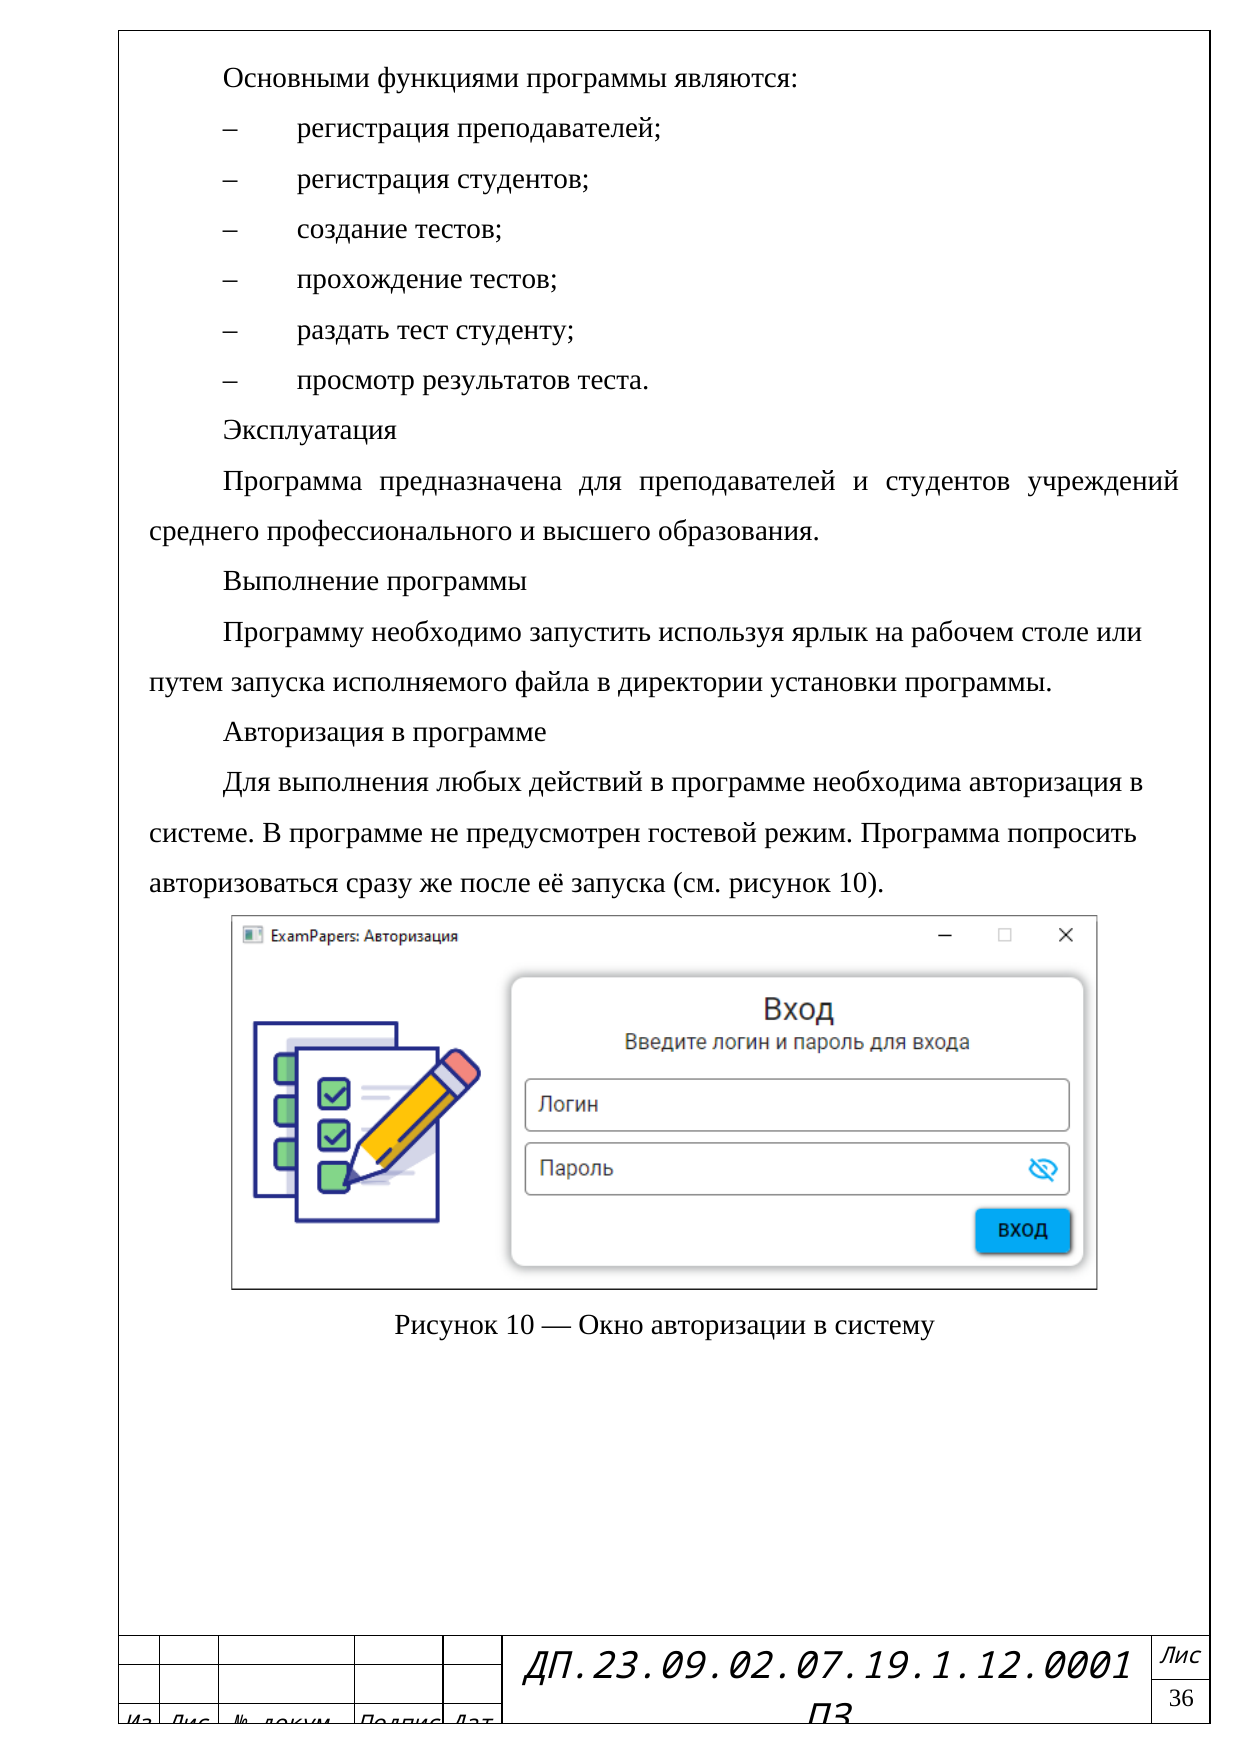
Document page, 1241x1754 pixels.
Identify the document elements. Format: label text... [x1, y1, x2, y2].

text Эксплуатация [149, 412, 1180, 446]
text Основными функциями программы являются: [149, 60, 1180, 94]
list прохождение тестов; [149, 261, 1180, 295]
list просмотр результатов теста. [149, 362, 1180, 396]
list регистрация студентов; [149, 161, 1180, 194]
list регистрация преподавателей; [149, 111, 1180, 144]
text Программа предназначена для преподавателей и студентов учреждений среднего профессионального и высшего образования. [149, 463, 1180, 547]
text Рисунок 10 — Окно авторизации в систему [155, 916, 1174, 1340]
text Авторизация в программе [149, 714, 1180, 748]
text Выполнение программы [149, 563, 1180, 597]
list раздать тест студенту; [149, 312, 1180, 345]
picture [231, 915, 1098, 1290]
text Для выполнения любых действий в программе необходима авторизация в системе. В программе не предусмотрен гостевой режим. Программа попросить авторизоваться сразу же после её запуска (см. рисунок 10). [149, 764, 1180, 899]
text Программу необходимо запустить используя ярлык на рабочем столе или путем запуска исполняемого файла в директории установки программы. [149, 614, 1180, 697]
list создание тестов; [149, 211, 1180, 245]
